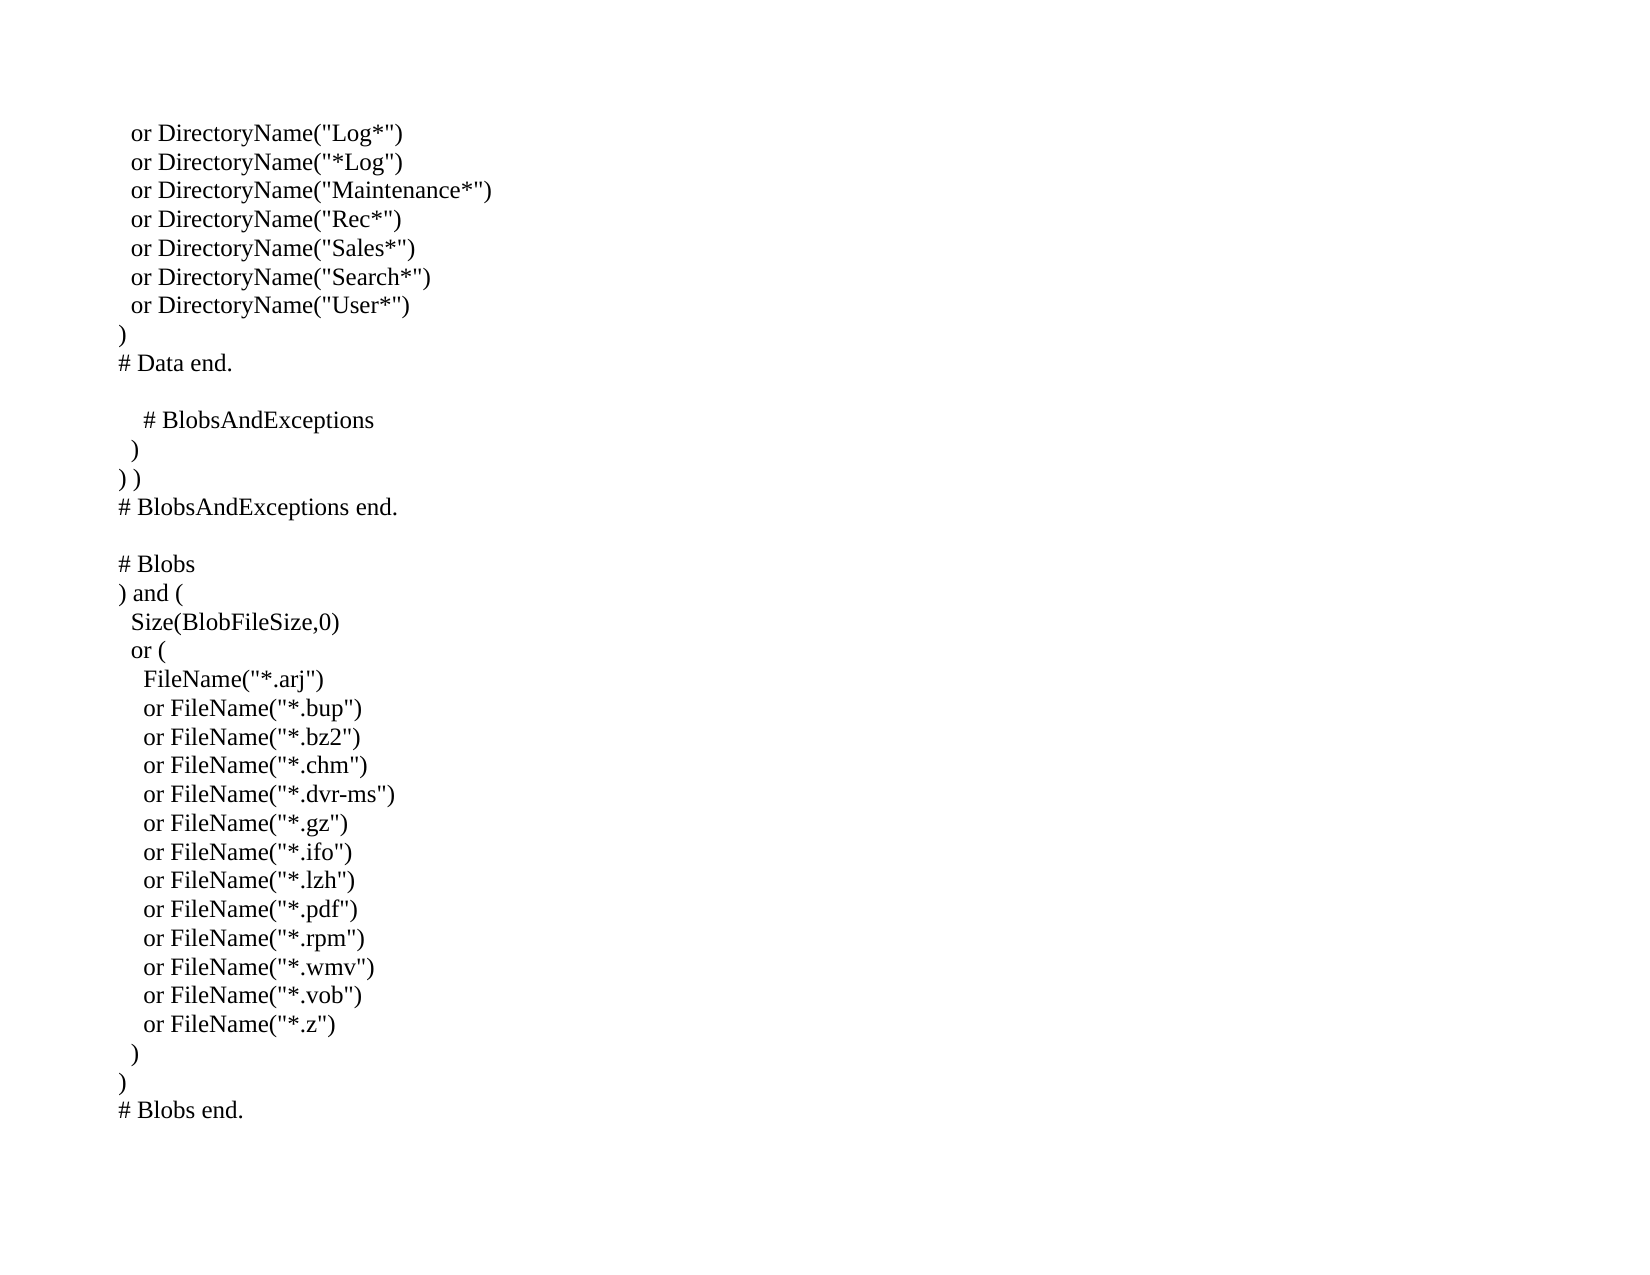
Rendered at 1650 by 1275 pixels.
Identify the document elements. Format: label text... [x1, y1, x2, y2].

text or FileName("*.lzh") [118, 866, 1532, 894]
text or DirectoryName("Log*") [118, 118, 1532, 147]
text or FileName("*.gz") [118, 808, 1532, 837]
text or FileName("*.dvr-ms") [118, 779, 1532, 808]
text ) [118, 1038, 1532, 1067]
text or FileName("*.bup") [118, 693, 1532, 722]
text ) [118, 319, 1532, 348]
text ) ) [118, 463, 1532, 492]
text or DirectoryName("Search*") [118, 262, 1532, 291]
text or DirectoryName("Rec*") [118, 204, 1532, 233]
text # Blobs end. [118, 1096, 1532, 1124]
text ) and ( [118, 578, 1532, 607]
text or FileName("*.z") [118, 1009, 1532, 1038]
text or DirectoryName("Sales*") [118, 233, 1532, 262]
text or FileName("*.chm") [118, 751, 1532, 779]
text # Blobs [118, 549, 1532, 578]
text ) [118, 434, 1532, 463]
text or FileName("*.bz2") [118, 722, 1532, 751]
text or ( [118, 636, 1532, 664]
text # BlobsAndExceptions end. [118, 492, 1532, 521]
text FileName("*.arj") [118, 664, 1532, 693]
text or FileName("*.wmv") [118, 952, 1532, 981]
text ) [118, 1067, 1532, 1096]
text Size(BlobFileSize,0) [118, 607, 1532, 636]
text or DirectoryName("*Log") [118, 147, 1532, 176]
text or DirectoryName("User*") [118, 291, 1532, 319]
text or FileName("*.ifo") [118, 837, 1532, 866]
text or DirectoryName("Maintenance*") [118, 176, 1532, 204]
text # Data end. [118, 348, 1532, 377]
text or FileName("*.vob") [118, 981, 1532, 1009]
text # BlobsAndExceptions [118, 406, 1532, 434]
text or FileName("*.pdf") [118, 894, 1532, 923]
text or FileName("*.rpm") [118, 923, 1532, 952]
